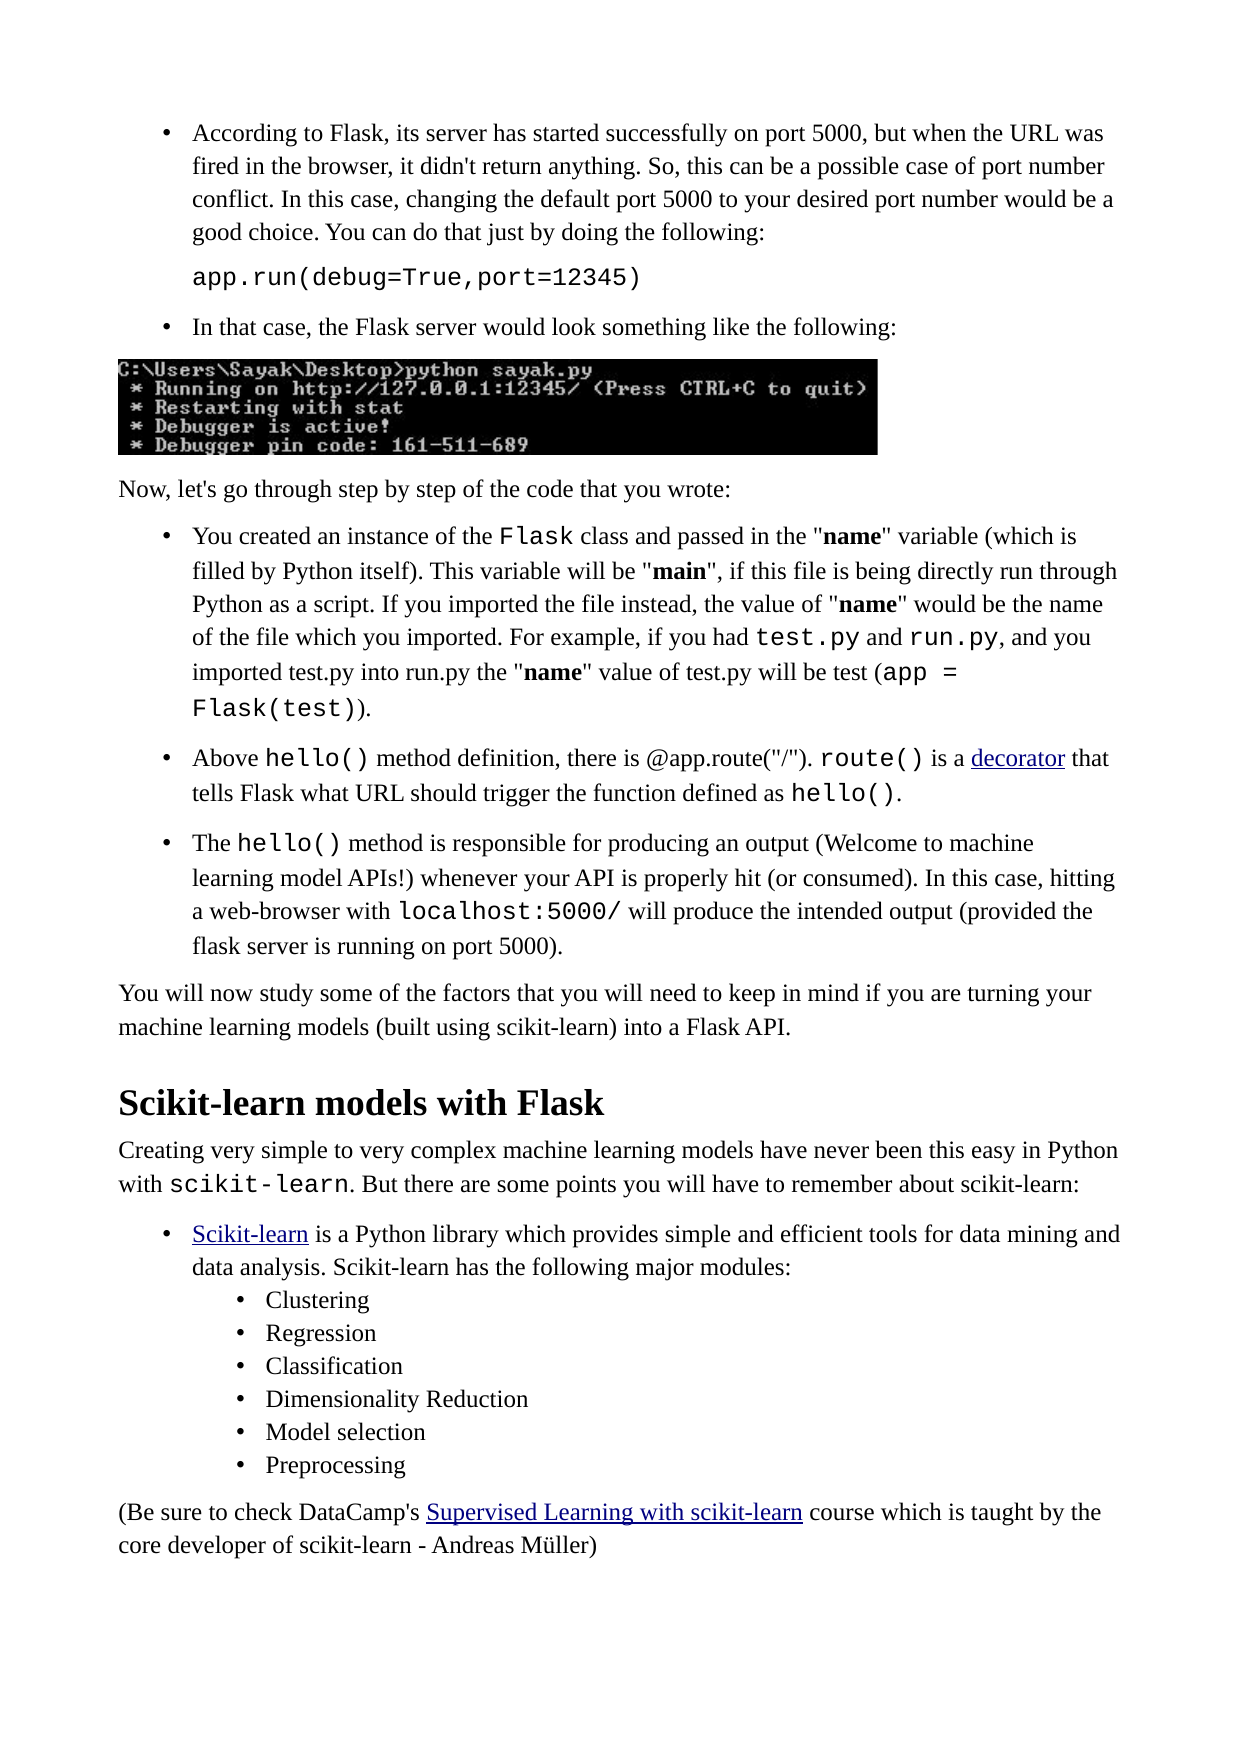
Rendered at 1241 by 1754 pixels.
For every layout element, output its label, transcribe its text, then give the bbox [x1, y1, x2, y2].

text Creating very simple to very complex machine learning models have never been this easy in Python with scikit-learn. But there are some points you will have to remember about scikit-learn: [118, 1136, 1122, 1199]
list Classification [236, 1351, 1122, 1379]
list app.run(debug=True,port=12345) [162, 265, 1122, 293]
subtitle Scikit-learn models with Flask [118, 1080, 1122, 1123]
text Now, let's go through step by step of the code that you wrote: [118, 474, 1122, 502]
list Regression [236, 1318, 1122, 1346]
text You will now study some of the factors that you will need to keep in mind if you are turning your machine learning models (built using scikit-learn) into a Flask API. [118, 978, 1122, 1040]
list The hello() method is responsible for producing an output (Welcome to machine learning model APIs!) whenever your API is properly hit (or consumed). In this case, hitting a web-browser with localhost:5000/ will produce the intended output (provided the flask server is running on port 5000). [162, 828, 1122, 960]
picture [118, 359, 878, 455]
list In that case, the Flask server would look something like the following: [162, 312, 1122, 341]
list Scikit-learn is a Python library which provides simple and efficient tools for data mining and data analysis. Scikit-learn has the following major modules: [162, 1219, 1122, 1280]
list Clustering [236, 1285, 1122, 1313]
list Model selection [236, 1417, 1122, 1446]
list According to Flask, its server has started successfully on port 5000, but when the URL was fired in the browser, it didn't return anything. So, this can be a possible case of port number conflict. In this case, changing the default port 5000 to your desired port number would be a good choice. You can do that just by doing the following: [162, 118, 1122, 246]
text (Be sure to check DataCamp's Supervised Learning with scikit-learn course which is taught by the core developer of scikit-learn - Andreas Müller) [118, 1497, 1122, 1559]
list Above hello() method definition, there is @app.route("/"). route() is a decorator that tells Flask what URL should trigger the function defined as hello(). [162, 743, 1122, 808]
list Dimensionality Reduction [236, 1384, 1122, 1412]
list Preprocessing [236, 1450, 1122, 1478]
list You created an instance of the Flask class and passed in the "name" variable (which is filled by Python itself). This variable will be "main", if this file is being directly run through Python as a script. If you imported the file instead, the value of "name" would be the name of the file which you imported. For example, if you had test.py and run.py, and you imported test.py into run.py the "name" value of test.py will be test (app = Flask(test)). [162, 521, 1122, 723]
